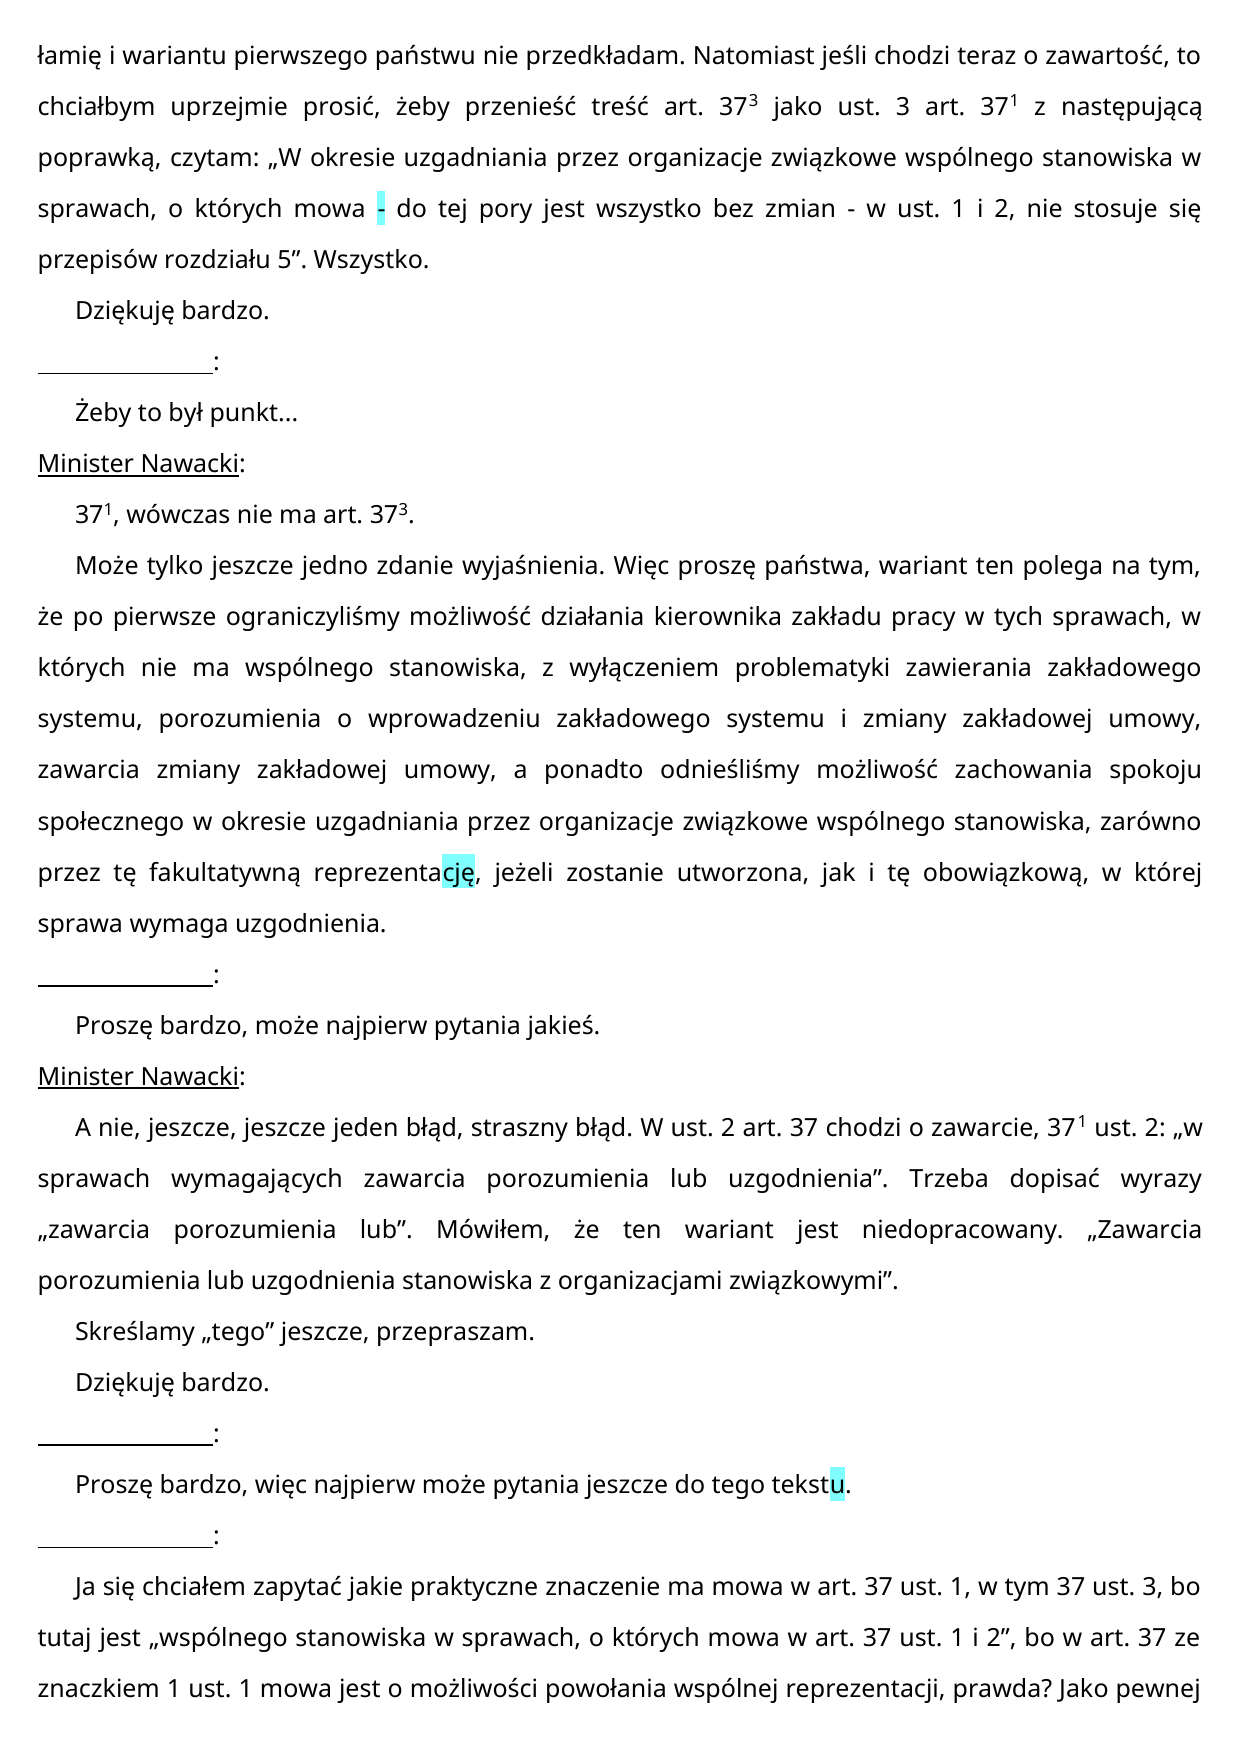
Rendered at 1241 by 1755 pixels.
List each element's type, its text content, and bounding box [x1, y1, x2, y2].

text Dziękuję bardzo. [37, 293, 1203, 327]
text A nie, jeszcze, jeszcze jeden błąd, straszny błąd. W ust. 2 art. 37 chodzi o zawarcie, 371 ust. 2: „w sprawach wymagających zawarcia porozumienia lub uzgodnienia”. Trzeba dopisać wyrazy „zawarcia porozumienia lub”. Mówiłem, że ten wariant jest niedopracowany. „Zawarcia porozumienia lub uzgodnienia stanowiska z organizacjami związkowymi”. [37, 1109, 1203, 1297]
text Proszę bardzo, może najpierw pytania jakieś. [37, 1007, 1203, 1041]
text Skreślamy „tego” jeszcze, przepraszam. [37, 1313, 1203, 1348]
text Minister Nawacki: [37, 1058, 1203, 1092]
text Proszę bardzo, więc najpierw może pytania jeszcze do tego tekstu. [37, 1467, 1203, 1501]
text Minister Nawacki: [37, 446, 1203, 480]
text 371, wówczas nie ma art. 373. [37, 497, 1203, 531]
text : [37, 956, 1203, 990]
text Ja się chciałem zapytać jakie praktyczne znaczenie ma mowa w art. 37 ust. 1, w tym 37 ust. 3, bo tutaj jest „wspólnego stanowiska w sprawach, o których mowa w art. 37 ust. 1 i 2”, bo w art. 37 ze znaczkiem 1 ust. 1 mowa jest o możliwości powołania wspólnej reprezentacji, prawda? Jako pewnej [37, 1569, 1203, 1705]
text Może tylko jeszcze jedno zdanie wyjaśnienia. Więc proszę państwa, wariant ten polega na tym, że po pierwsze ograniczyliśmy możliwość działania kierownika zakładu pracy w tych sprawach, w których nie ma wspólnego stanowiska, z wyłączeniem problematyki zawierania zakładowego systemu, porozumienia o wprowadzeniu zakładowego systemu i zmiany zakładowej umowy, zawarcia zmiany zakładowej umowy, a ponadto odnieśliśmy możliwość zachowania spokoju społecznego w okresie uzgadniania przez organizacje związkowe wspólnego stanowiska, zarówno przez tę fakultatywną reprezentację, jeżeli zostanie utworzona, jak i tę obowiązkową, w której sprawa wymaga uzgodnienia. [37, 548, 1203, 939]
text Dziękuję bardzo. [37, 1364, 1203, 1399]
text łamię i wariantu pierwszego państwu nie przedkładam. Natomiast jeśli chodzi teraz o zawartość, to chciałbym uprzejmie prosić, żeby przenieść treść art. 373 jako ust. 3 art. 371 z następującą poprawką, czytam: „W okresie uzgadniania przez organizacje związkowe wspólnego stanowiska w sprawach, o których mowa - do tej pory jest wszystko bez zmian - w ust. 1 i 2, nie stosuje się przepisów rozdziału 5”. Wszystko. [37, 37, 1203, 276]
text : [37, 344, 1203, 378]
text : [37, 1518, 1203, 1552]
text Żeby to był punkt... [37, 395, 1203, 429]
text : [37, 1416, 1203, 1450]
